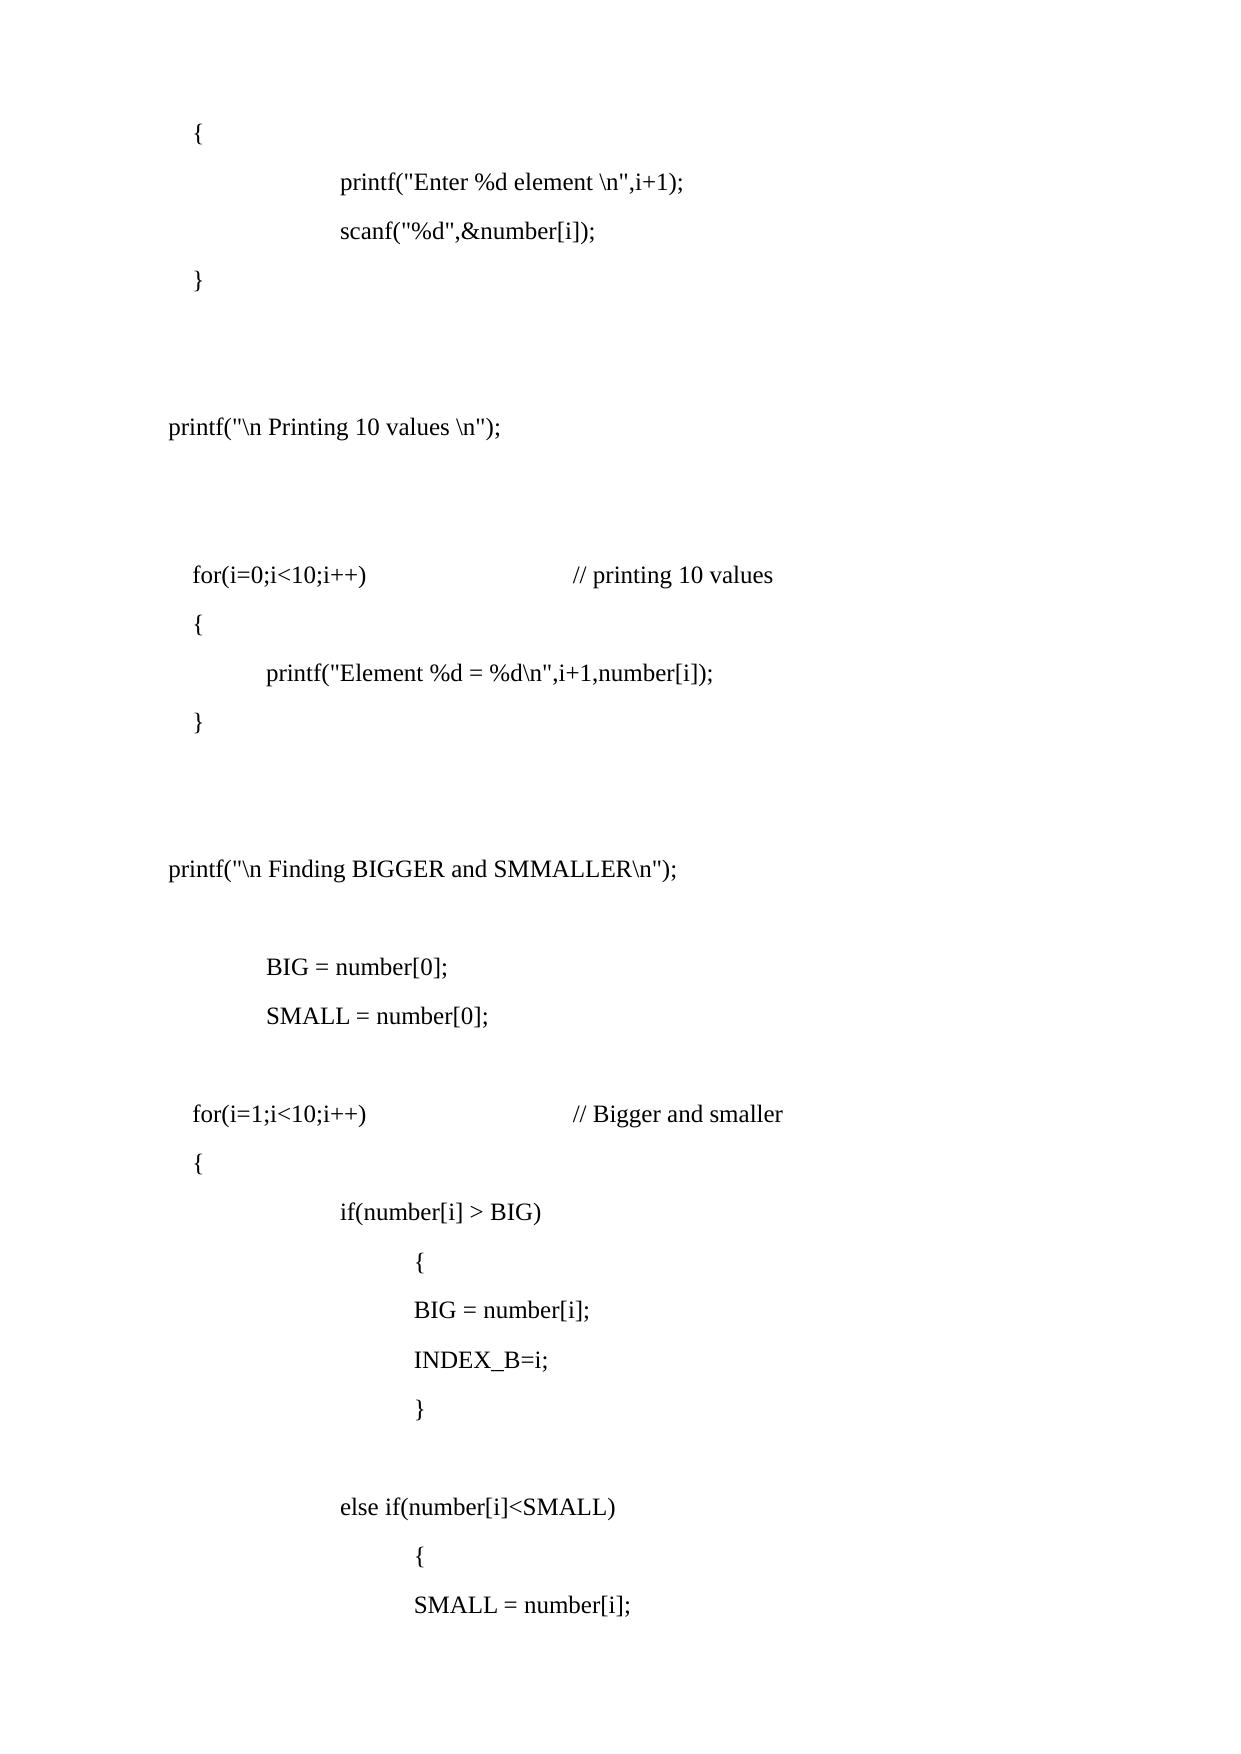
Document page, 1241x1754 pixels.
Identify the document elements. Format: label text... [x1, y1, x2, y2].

text INDEX_B=i; [118, 1345, 1122, 1373]
text BIG = number[0]; [118, 952, 1122, 981]
text printf("Element %d = %d\n",i+1,number[i]); [118, 658, 1122, 687]
text BIG = number[i]; [118, 1296, 1122, 1324]
text { [118, 609, 1122, 637]
text { [118, 1247, 1122, 1275]
text { [118, 1541, 1122, 1570]
text if(number[i] > BIG) [118, 1197, 1122, 1226]
text { [118, 118, 1122, 147]
text scanf("%d",&number[i]); [118, 216, 1122, 245]
text for(i=0;i<10;i++) // printing 10 values [118, 560, 1122, 588]
text } [118, 707, 1122, 736]
text else if(number[i]<SMALL) [118, 1492, 1122, 1521]
text printf("\n Printing 10 values \n"); [118, 412, 1122, 441]
text { [118, 1148, 1122, 1177]
text printf("Enter %d element \n",i+1); [118, 167, 1122, 196]
text SMALL = number[i]; [118, 1590, 1122, 1619]
text } [118, 265, 1122, 294]
text SMALL = number[0]; [118, 1001, 1122, 1030]
text printf("\n Finding BIGGER and SMMALLER\n"); [118, 854, 1122, 883]
text } [118, 1394, 1122, 1422]
text for(i=1;i<10;i++) // Bigger and smaller [118, 1099, 1122, 1128]
